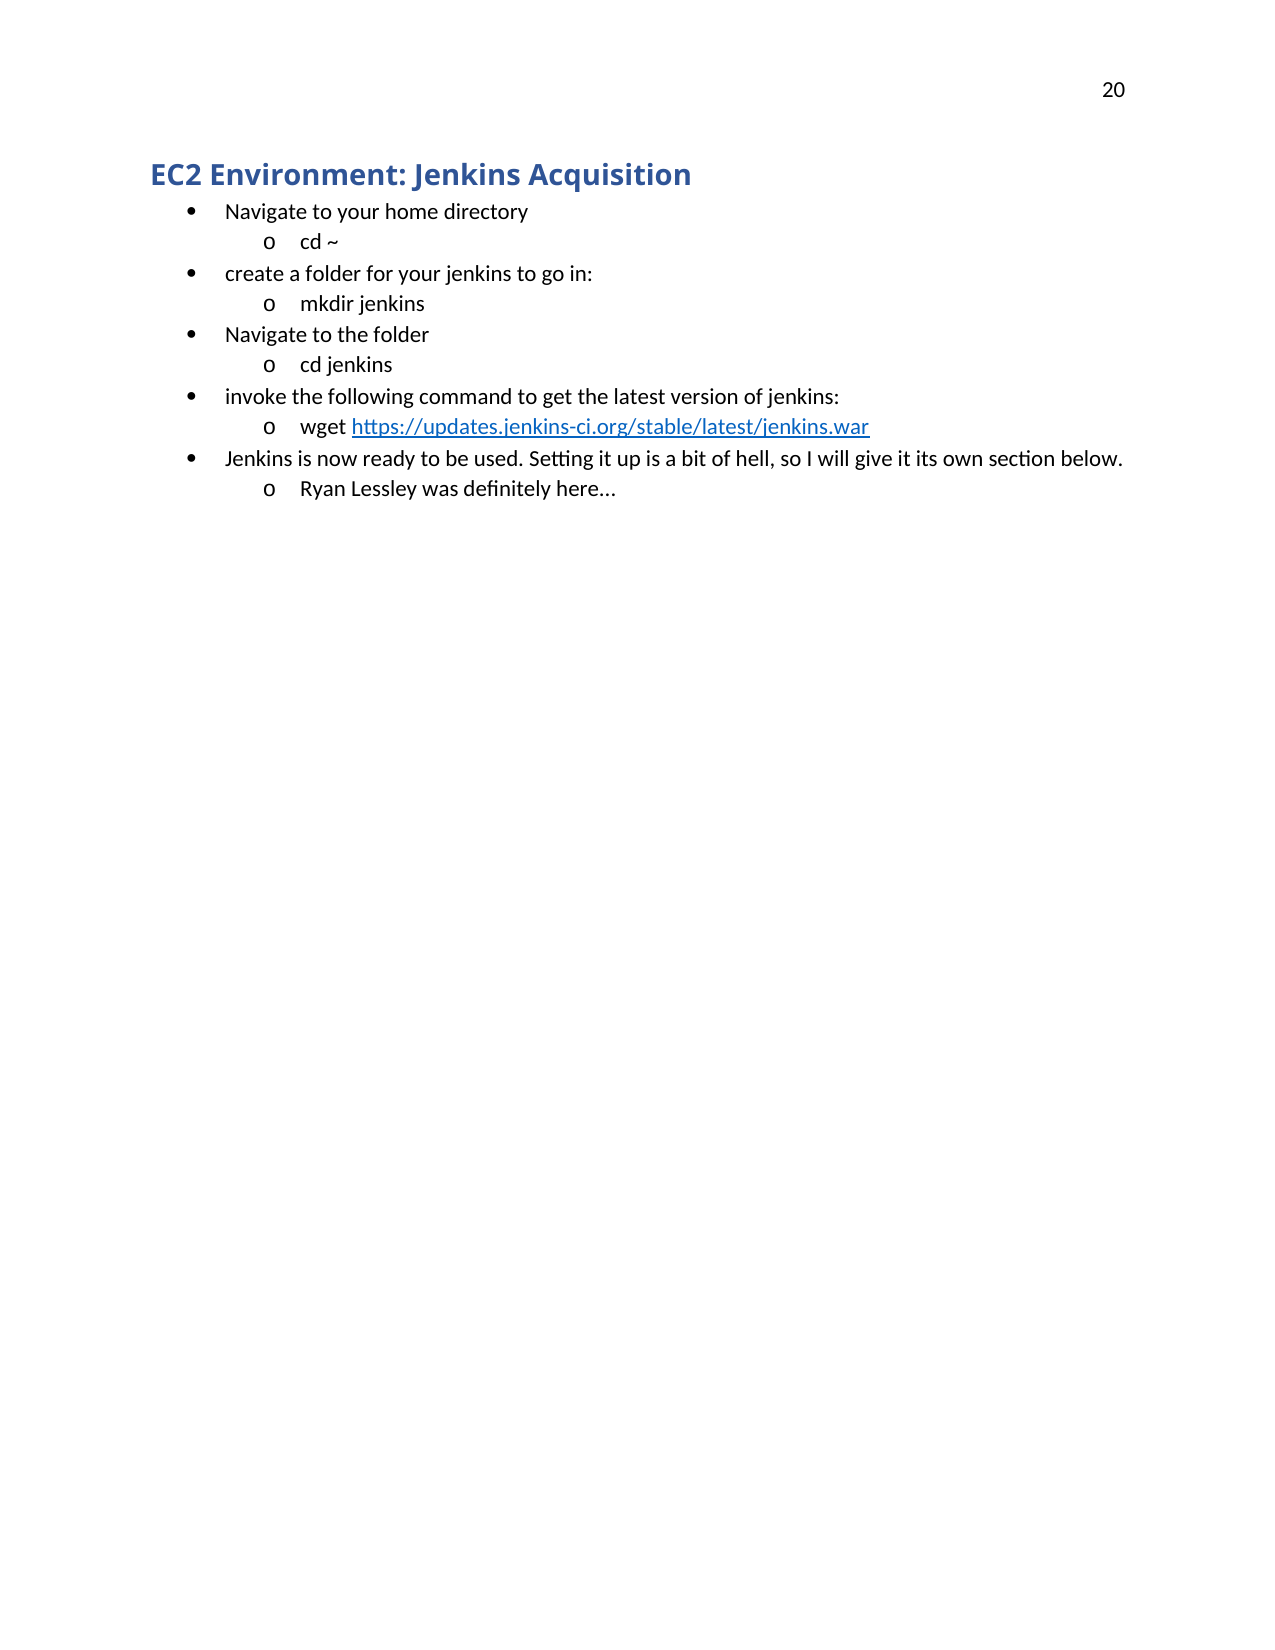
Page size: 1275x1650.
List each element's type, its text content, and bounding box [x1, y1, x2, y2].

list Navigate to the folder [187, 320, 1125, 348]
list cd jenkins [262, 351, 1125, 380]
list invoke the following command to get the latest version of jenkins: [187, 382, 1125, 410]
list Ryan Lessley was definitely here... [262, 474, 1125, 503]
list mkdir jenkins [262, 289, 1125, 318]
list Navigate to your home directory [187, 197, 1125, 225]
list wget https://updates.jenkins-ci.org/stable/latest/jenkins.war [262, 412, 1125, 441]
list cd ~ [262, 227, 1125, 256]
list Jenkins is now ready to be used. Setting it up is a bit of hell, so I will give it its own section below. [187, 444, 1125, 472]
list create a folder for your jenkins to go in: [187, 259, 1125, 287]
subtitle EC2 Environment: Jenkins Acquisition [150, 154, 1125, 194]
